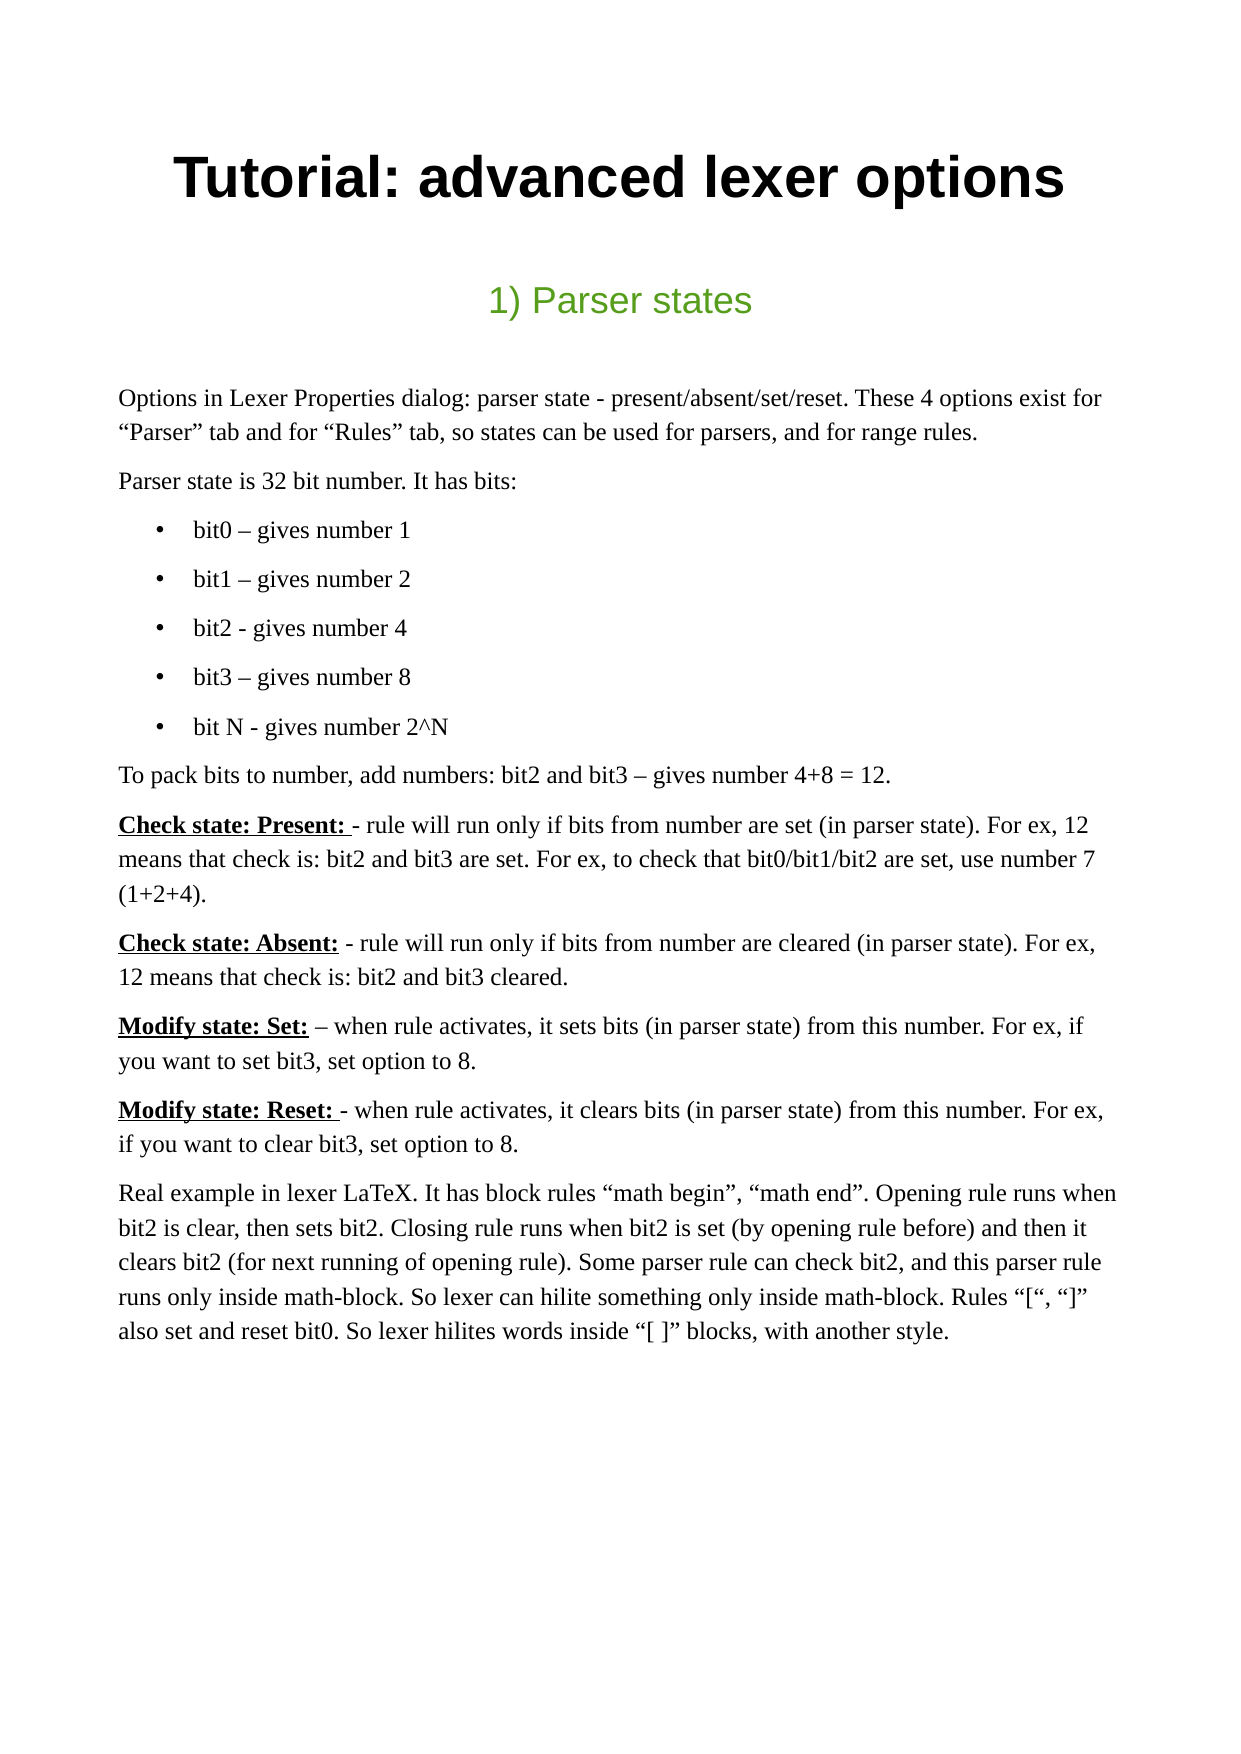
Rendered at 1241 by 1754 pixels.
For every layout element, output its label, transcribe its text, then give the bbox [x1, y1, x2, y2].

text Options in Lexer Properties dialog: parser state - present/absent/set/reset. These 4 options exist for “Parser” tab and for “Rules” tab, so states can be used for parsers, and for range rules. [118, 383, 1122, 446]
list bit3 – gives number 8 [156, 662, 1122, 691]
list bit N - gives number 2^N [156, 712, 1122, 740]
text Check state: Present: - rule will run only if bits from number are set (in parser state). For ex, 12 means that check is: bit2 and bit3 are set. For ex, to check that bit0/bit1/bit2 are set, use number 7 (1+2+4). [118, 810, 1122, 907]
list bit1 – gives number 2 [156, 564, 1122, 593]
text Modify state: Set: – when rule activates, it sets bits (in parser state) from this number. For ex, if you want to set bit3, set option to 8. [118, 1011, 1122, 1074]
text To pack bits to number, add numbers: bit2 and bit3 – gives number 4+8 = 12. [118, 761, 1122, 789]
subtitle 1) Parser states [118, 278, 1122, 321]
text Modify state: Reset: - when rule activates, it clears bits (in parser state) from this number. For ex, if you want to clear bit3, set option to 8. [118, 1095, 1122, 1158]
list bit2 - gives number 4 [156, 613, 1122, 642]
text Check state: Absent: - rule will run only if bits from number are cleared (in parser state). For ex, 12 means that check is: bit2 and bit3 cleared. [118, 928, 1122, 991]
title Tutorial: advanced lexer options [118, 143, 1122, 210]
text Real example in lexer LaTeX. It has block rules “math begin”, “math end”. Opening rule runs when bit2 is clear, then sets bit2. Closing rule runs when bit2 is set (by opening rule before) and then it clears bit2 (for next running of opening rule). Some parser rule can check bit2, and this parser rule runs only inside math-block. So lexer can hilite something only inside math-block. Rules “[“, “]” also set and reset bit0. So lexer hilites words inside “[ ]” blocks, with another style. [118, 1178, 1122, 1345]
list bit0 – gives number 1 [156, 515, 1122, 544]
text Parser state is 32 bit number. It has bits: [118, 466, 1122, 495]
